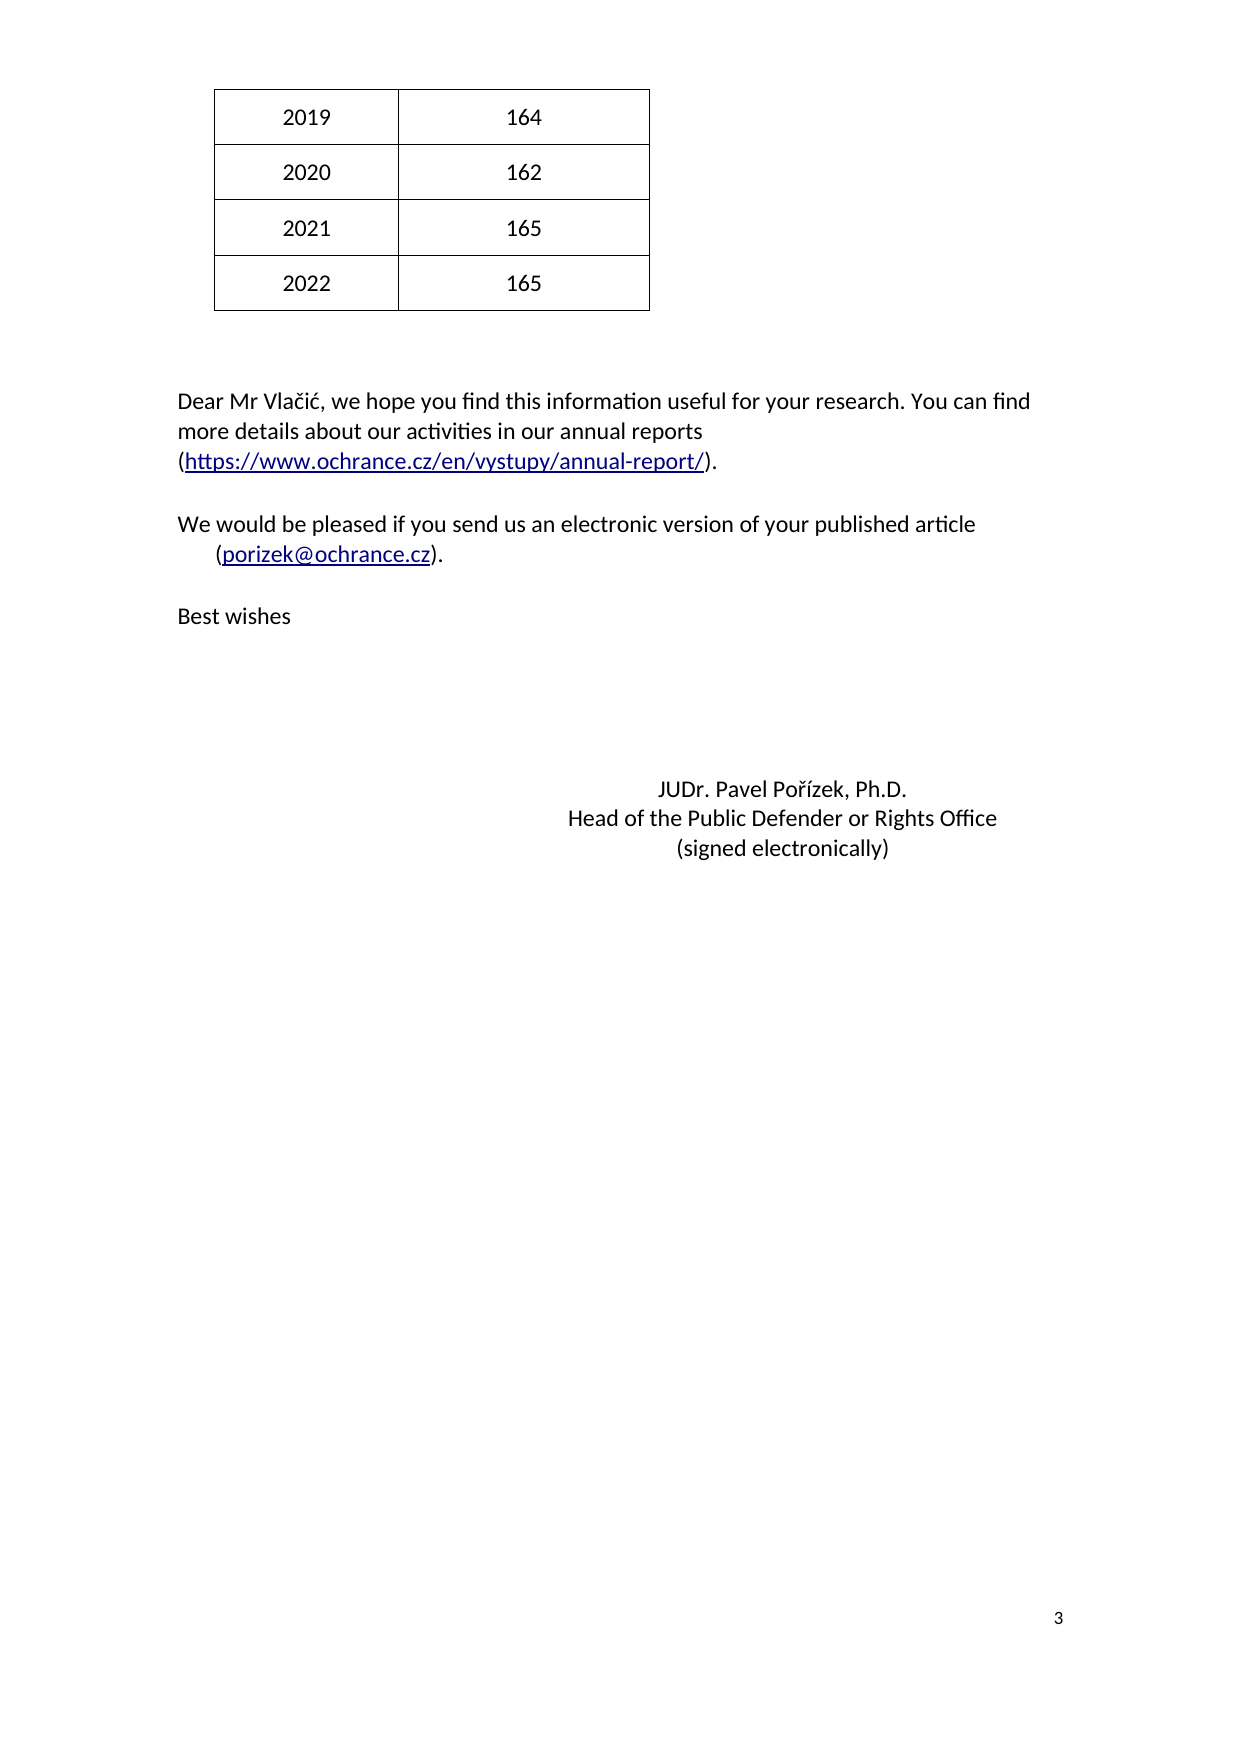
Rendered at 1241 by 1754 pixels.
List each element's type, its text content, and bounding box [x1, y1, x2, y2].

table_cell 165 [399, 256, 649, 310]
table_cell 2022 [215, 256, 398, 310]
table_cell 164 [399, 90, 649, 144]
table_cell 2021 [215, 200, 398, 254]
table_cell 165 [399, 200, 649, 254]
text We would be pleased if you send us an electronic version of your published article (porizek@ochrance.cz). [177, 509, 1063, 568]
text JUDr. Pavel Pořízek, Ph.D. [502, 774, 1063, 803]
table_cell 2020 [215, 145, 398, 199]
table_cell 162 [399, 145, 649, 199]
text (signed electronically) [502, 833, 1063, 862]
table_cell 2019 [215, 90, 398, 144]
text Head of the Public Defender or Rights Office [502, 803, 1063, 833]
text Dear Mr Vlačić, we hope you find this information useful for your research. You can find more details about our activities in our annual reports (https://www.ochrance.cz/en/vystupy/annual-report/). [177, 386, 1063, 475]
text Best wishes [177, 601, 1063, 631]
